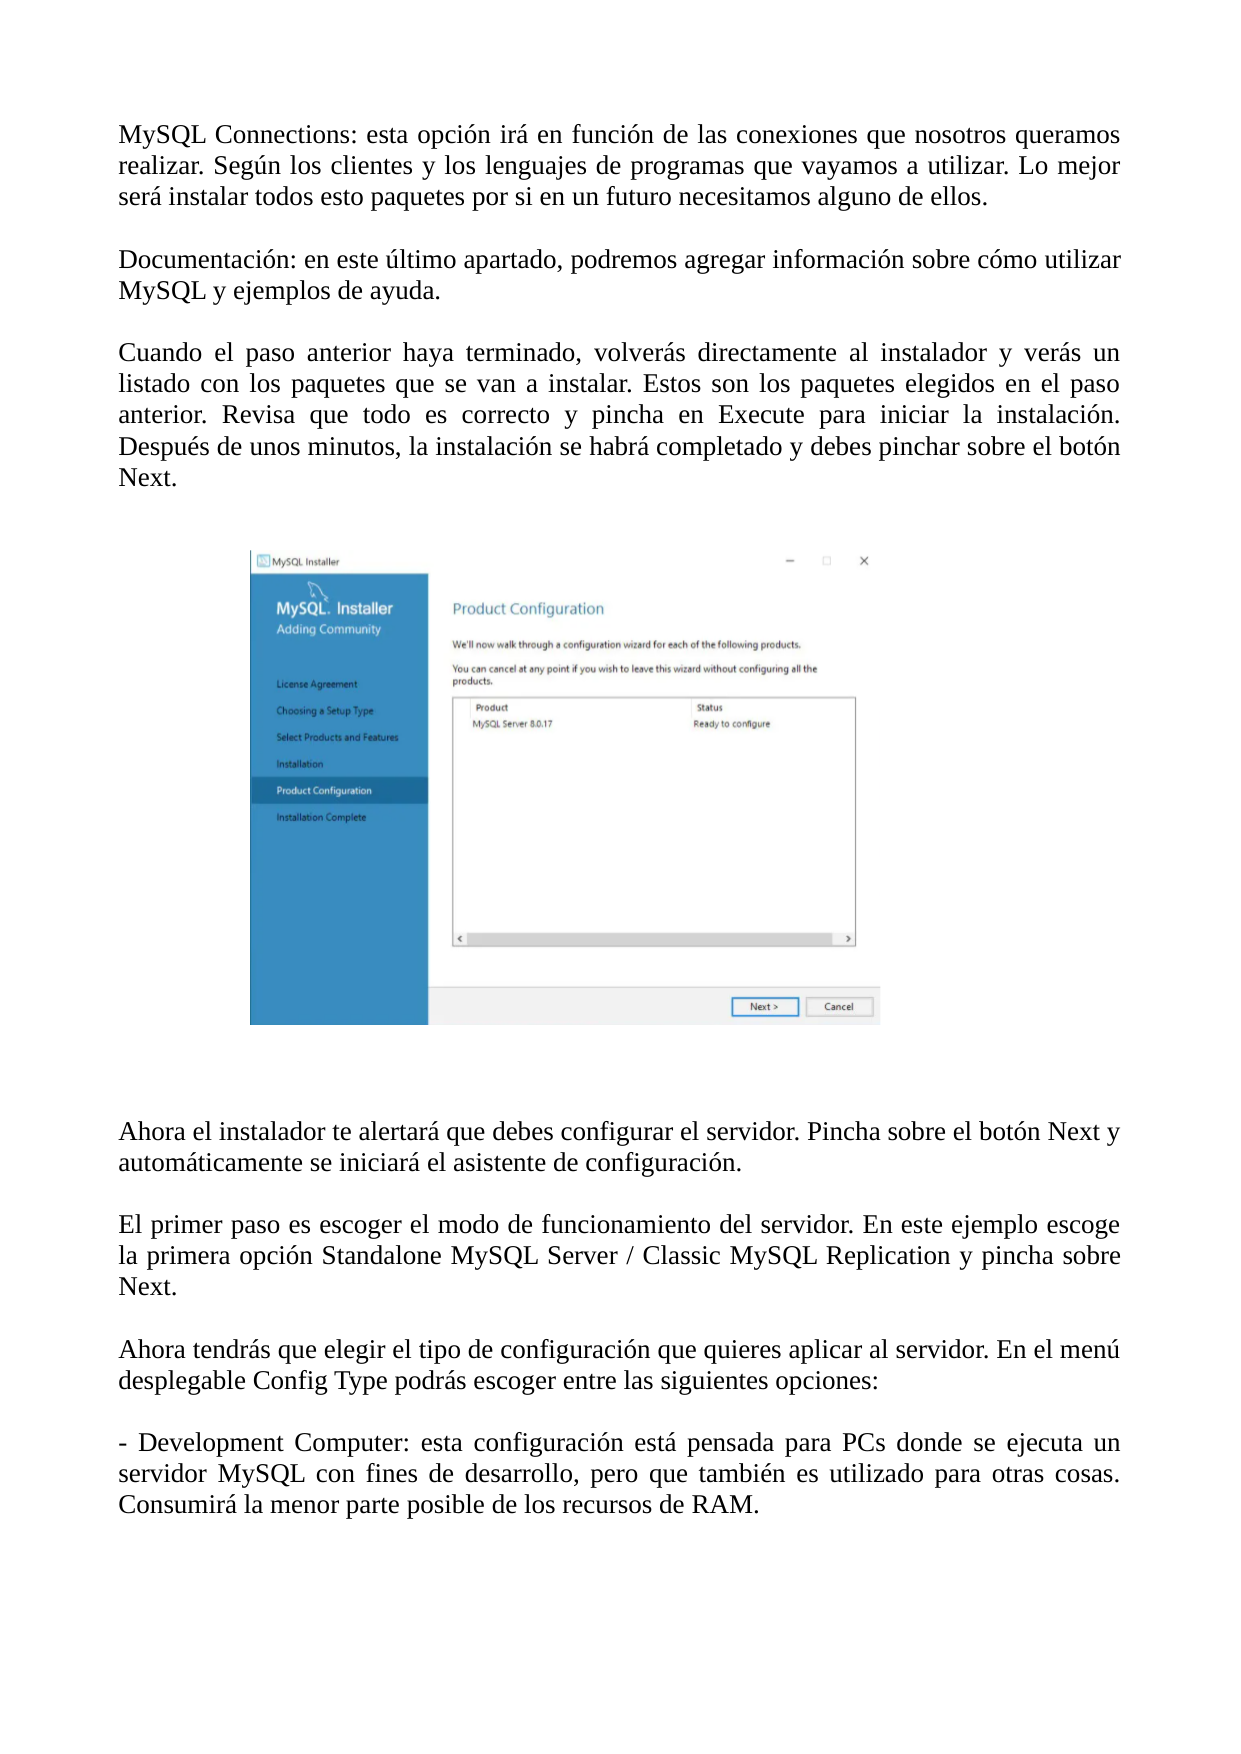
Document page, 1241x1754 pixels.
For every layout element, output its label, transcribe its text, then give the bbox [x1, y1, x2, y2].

text - Development Computer: esta configuración está pensada para PCs donde se ejecuta un servidor MySQL con fines de desarrollo, pero que también es utilizado para otras cosas. Consumirá la menor parte posible de los recursos de RAM. [118, 1426, 1122, 1520]
text Cuando el paso anterior haya terminado, volverás directamente al instalador y verás un listado con los paquetes que se van a instalar. Estos son los paquetes elegidos en el paso anterior. Revisa que todo es correcto y pincha en Execute para iniciar la instalación. Después de unos minutos, la instalación se habrá completado y debes pinchar sobre el botón Next. [118, 336, 1122, 492]
text Ahora el instalador te alertará que debes configurar el servidor. Pincha sobre el botón Next y automáticamente se iniciará el asistente de configuración. [118, 1115, 1122, 1177]
text Documentación: en este último apartado, podremos agregar información sobre cómo utilizar MySQL y ejemplos de ayuda. [118, 243, 1122, 305]
text Ahora tendrás que elegir el tipo de configuración que quieres aplicar al servidor. En el menú desplegable Config Type podrás escoger entre las siguientes opciones: [118, 1333, 1122, 1395]
text MySQL Connections: esta opción irá en función de las conexiones que nosotros queramos realizar. Según los clientes y los lenguajes de programas que vayamos a utilizar. Lo mejor será instalar todos esto paquetes por si en un futuro necesitamos alguno de ellos. [118, 118, 1122, 212]
picture [248, 538, 791, 1025]
text El primer paso es escoger el modo de funcionamiento del servidor. En este ejemplo escoge la primera opción Standalone MySQL Server / Classic MySQL Replication y pincha sobre Next. [118, 1208, 1122, 1302]
